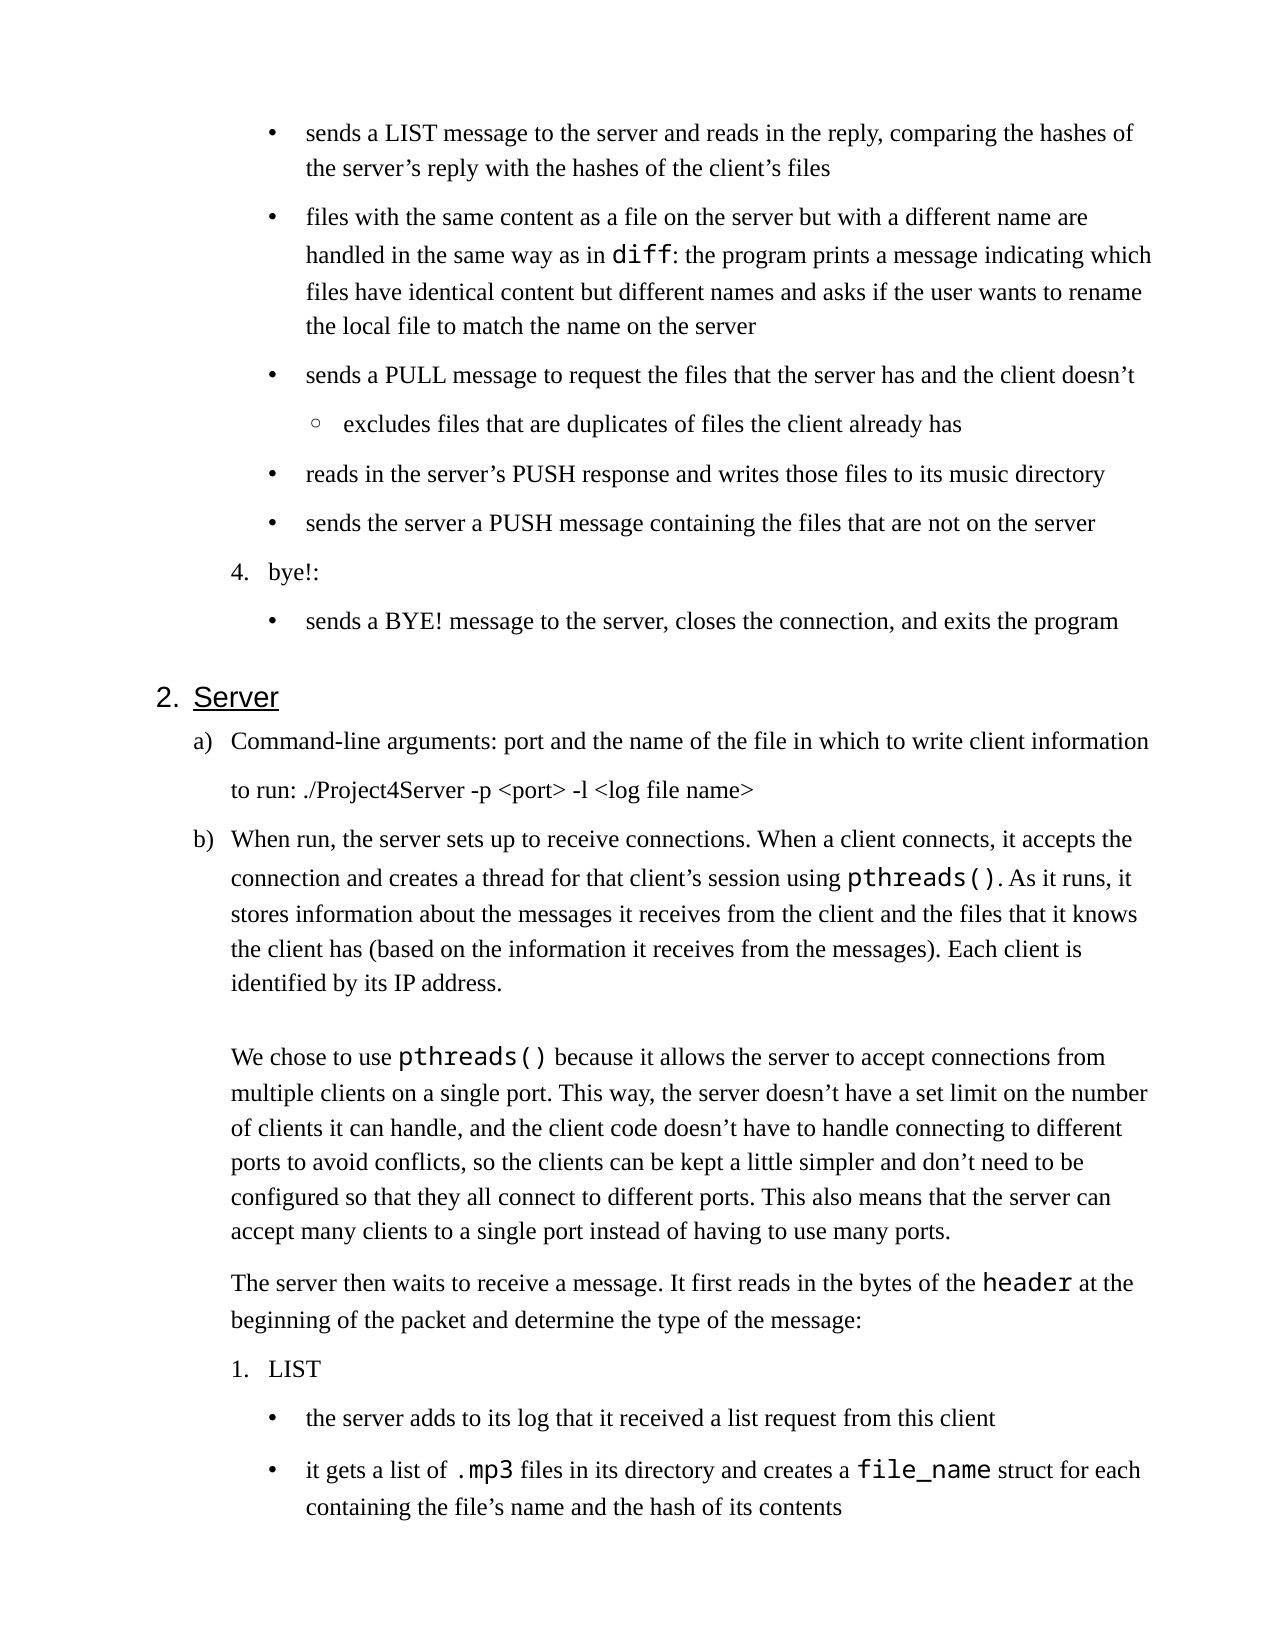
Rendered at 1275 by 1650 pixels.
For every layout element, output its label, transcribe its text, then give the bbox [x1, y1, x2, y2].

list excludes files that are duplicates of files the client already has [306, 409, 1157, 438]
subtitle Server [156, 680, 1157, 713]
list bye!: [231, 557, 1157, 586]
list The server then waits to receive a message. It first reads in the bytes of the header at the beginning of the packet and determine the type of the message: [193, 1265, 1157, 1334]
list sends a BYE! message to the server, closes the connection, and exits the program [268, 606, 1157, 634]
list When run, the server sets up to receive connections. When a client connects, it accepts the connection and creates a thread for that client’s session using pthreads(). As it runs, it stores information about the messages it receives from the client and the files that it knows the client has (based on the information it receives from the messages). Each client is identified by its IP address. We chose to use pthreads() because it allows the server to accept connections from multiple clients on a single port. This way, the server doesn’t have a set limit on the number of clients it can handle, and the client code doesn’t have to handle connecting to different ports to avoid conflicts, so the clients can be kept a little simpler and don’t need to be configured so that they all connect to different ports. This also means that the server can accept many clients to a single port instead of having to use many ports. [193, 824, 1157, 1245]
list LIST [231, 1354, 1157, 1383]
list files with the same content as a file on the server but with a different name are handled in the same way as in diff: the program prints a message indicating which files have identical content but different names and asks if the user wants to rename the local file to match the name on the server [268, 202, 1157, 340]
list reads in the server’s PUSH response and writes those files to its music directory [268, 459, 1157, 487]
list to run: ./Project4Server -p <port> -l <log file name> [193, 775, 1157, 804]
list Command-line arguments: port and the name of the file in which to write client information [193, 726, 1157, 755]
list sends the server a PUSH message containing the files that are not on the server [268, 508, 1157, 536]
list the server adds to its log that it received a list request from this client [268, 1403, 1157, 1432]
list sends a LIST message to the server and reads in the reply, comparing the hashes of the server’s reply with the hashes of the client’s files [268, 118, 1157, 181]
list it gets a list of .mp3 files in its directory and creates a file_name struct for each containing the file’s name and the hash of its contents [268, 1452, 1157, 1521]
list sends a PULL message to request the files that the server has and the client doesn’t [268, 361, 1157, 389]
